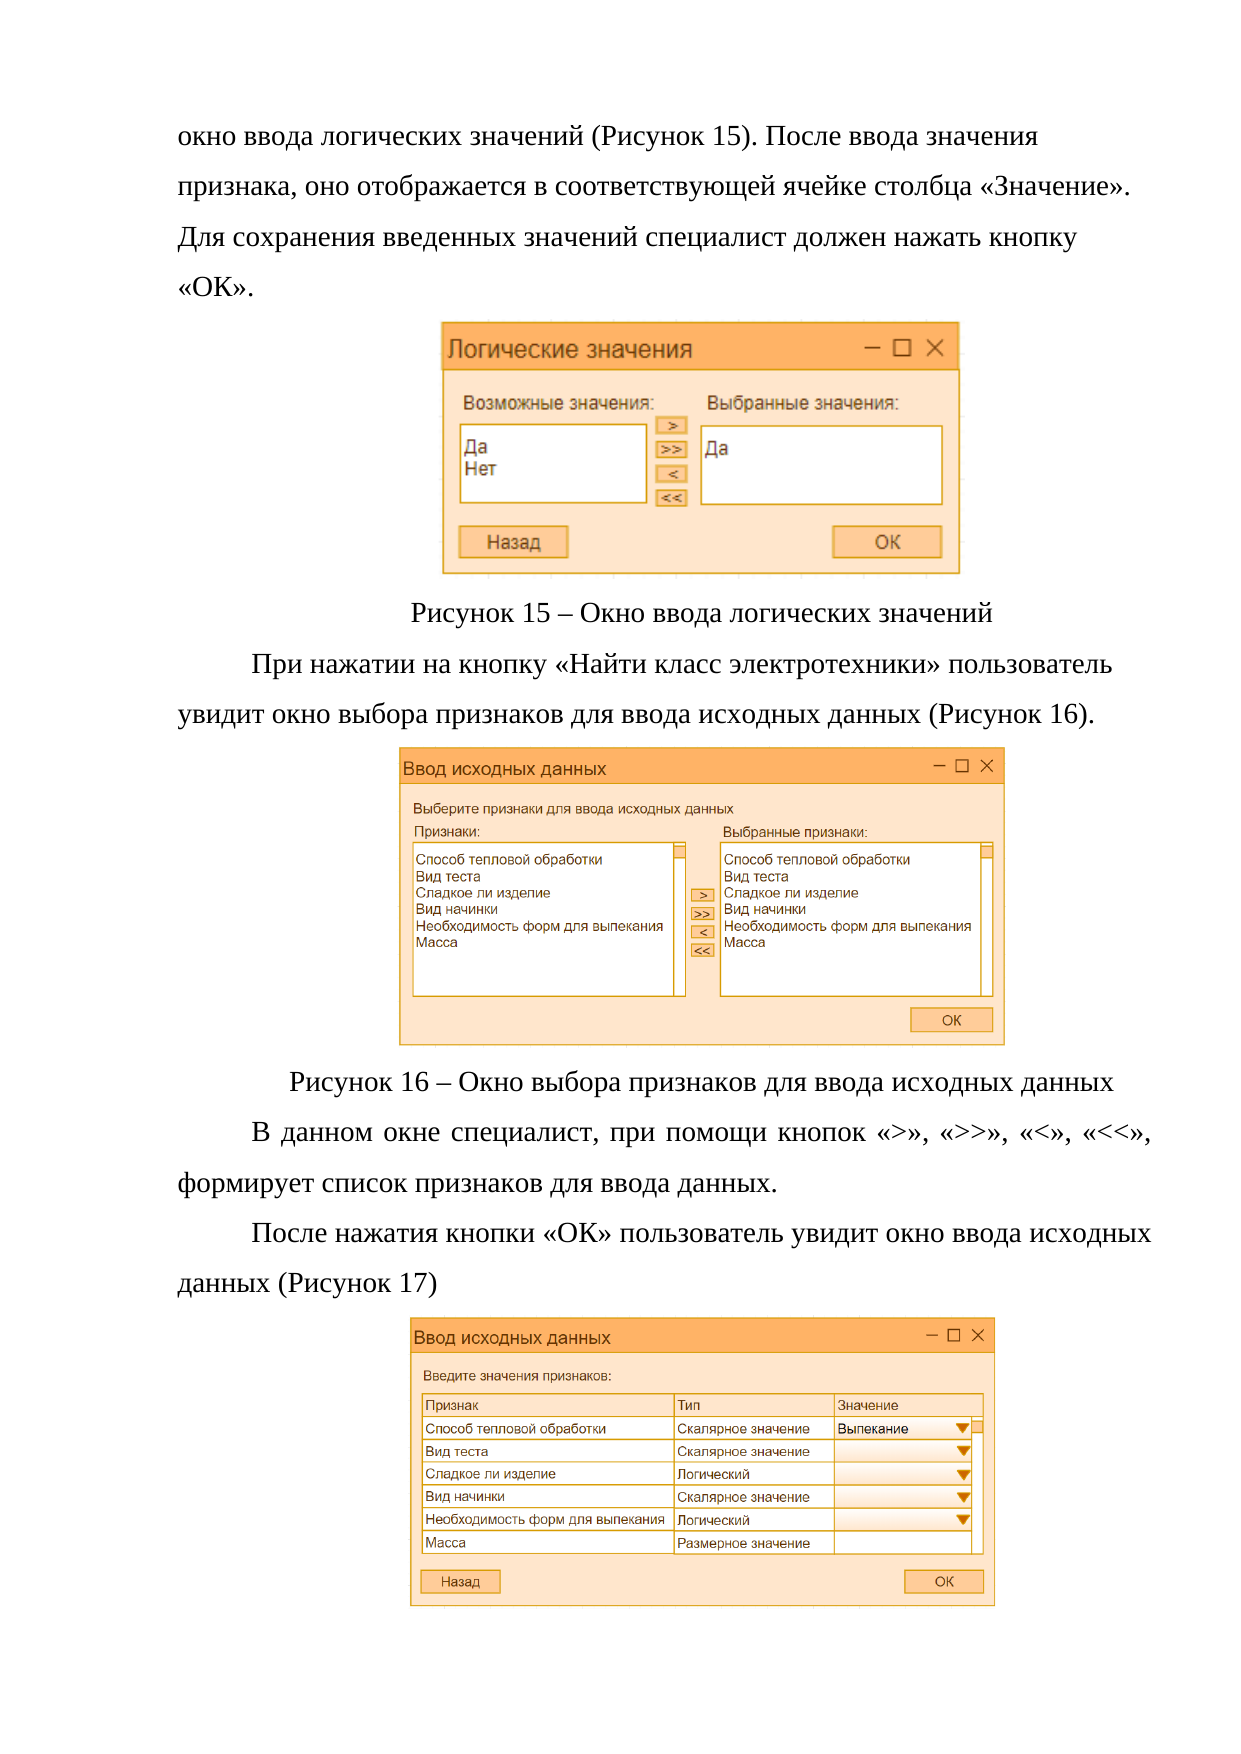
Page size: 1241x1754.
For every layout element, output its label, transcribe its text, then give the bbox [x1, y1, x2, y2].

text После нажатия кнопки «ОК» пользователь увидит окно ввода исходных данных (Рисунок 17) [177, 1215, 1152, 1299]
picture [408, 1315, 996, 1609]
text окно ввода логических значений (Рисунок 15). После ввода значения признака, оно отображается в соответствующей ячейке столбца «Значение». Для сохранения введенных значений специалист должен нажать кнопку «ОК». [177, 118, 1152, 303]
text Рисунок 16 – Окно выбора признаков для ввода исходных данных [177, 1064, 1152, 1098]
picture [438, 319, 965, 579]
text Рисунок 15 – Окно ввода логических значений [177, 596, 1152, 629]
picture [397, 746, 1006, 1048]
text При нажатии на кнопку «Найти класс электротехники» пользователь увидит окно выбора признаков для ввода исходных данных (Рисунок 16). [177, 646, 1152, 730]
text В данном окне специалист, при помощи кнопок «>», «>>», «<», «<<», формирует список признаков для ввода данных. [177, 1114, 1152, 1198]
